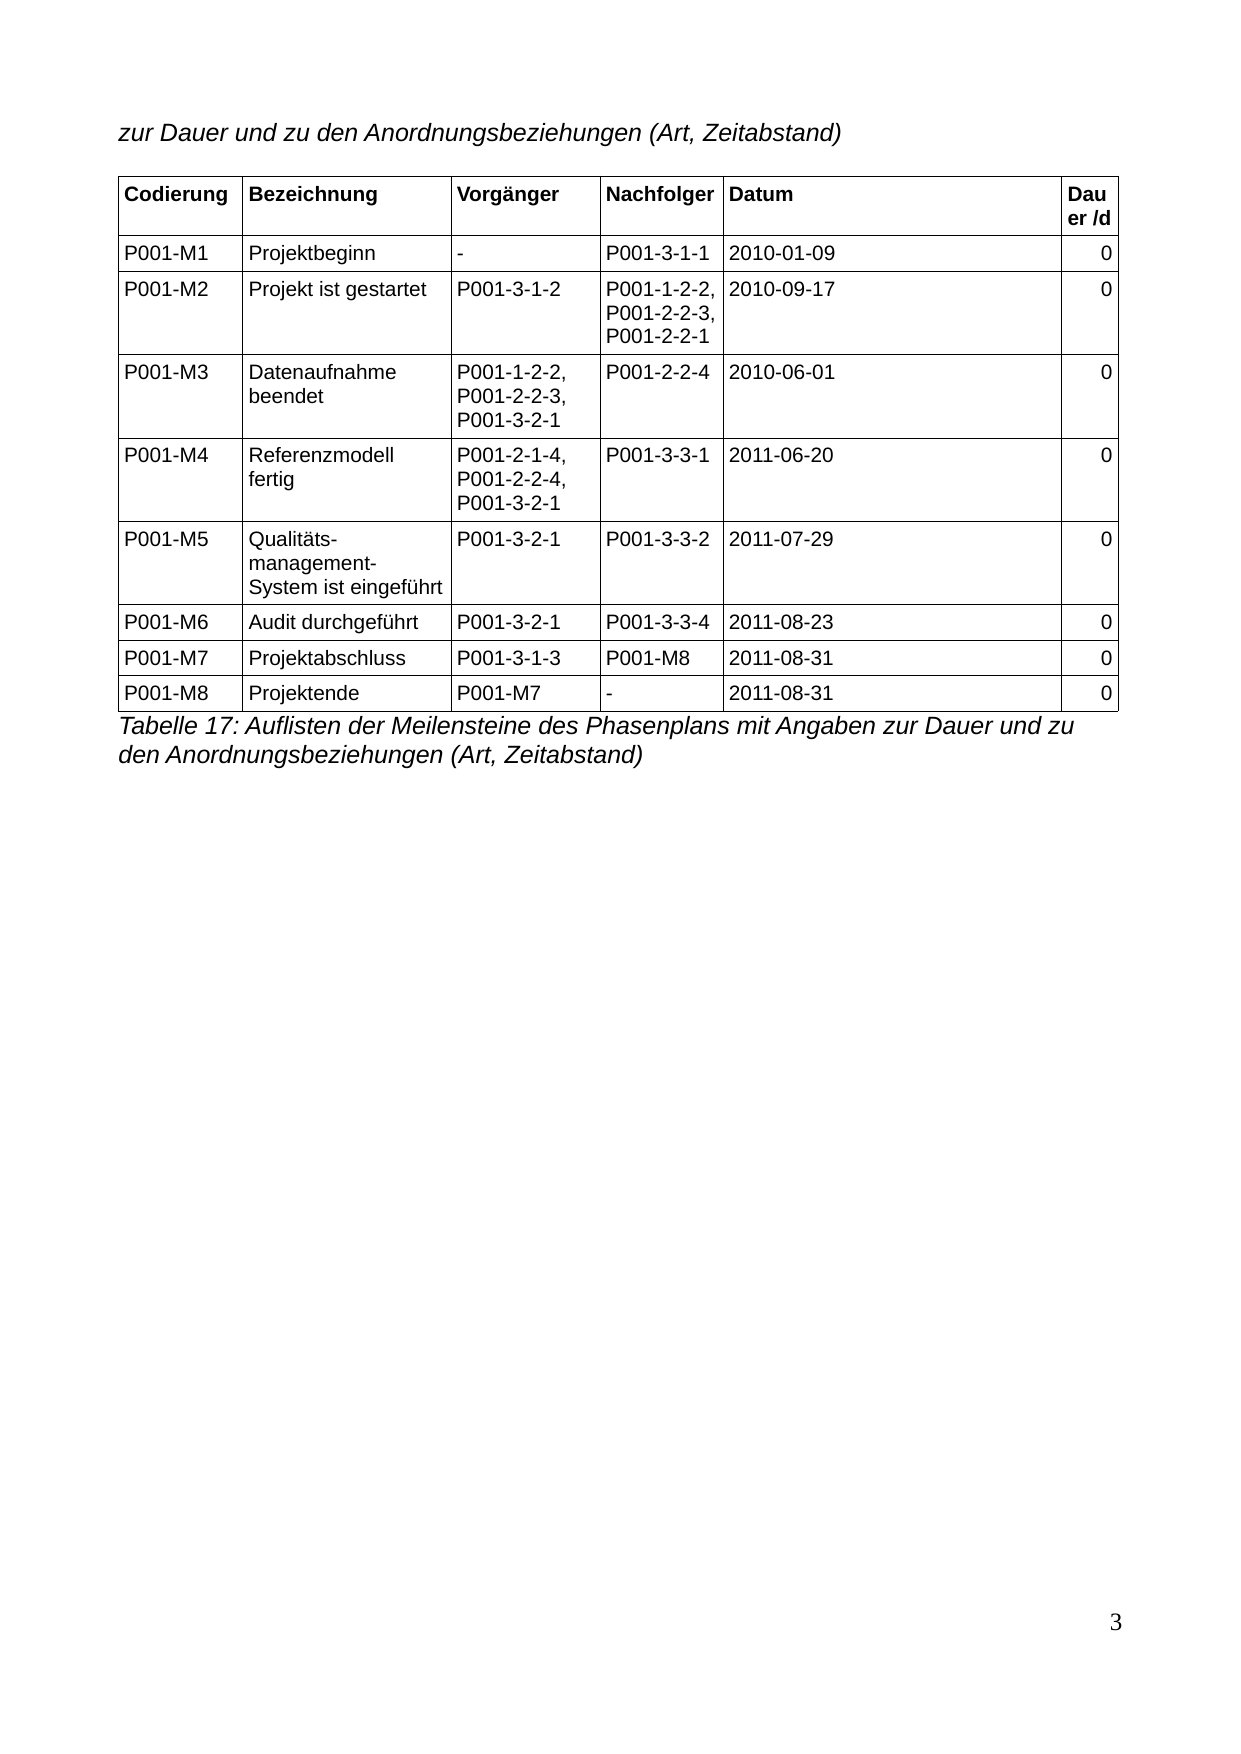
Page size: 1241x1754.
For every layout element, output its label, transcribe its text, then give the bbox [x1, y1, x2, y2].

table_cell 0 [1062, 236, 1118, 271]
table_cell - [452, 236, 600, 271]
table_cell Datenaufnahme beendet [243, 355, 451, 437]
table_cell Projekt ist gestartet [243, 272, 451, 354]
table_header Nachfolger [601, 177, 723, 235]
table_cell 2011-07-29 [724, 522, 1061, 604]
table_cell Referenzmodell fertig [243, 439, 451, 521]
table_cell 0 [1062, 439, 1118, 521]
table_cell 0 [1062, 272, 1118, 354]
table_cell 0 [1062, 641, 1118, 675]
table_cell P001-3-3-1 [601, 439, 723, 521]
table_header Dauer /d [1062, 177, 1118, 235]
text Tabelle 17: Auflisten der Meilensteine des Phasenplans mit Angaben zur Dauer und zu den Anordnungsbeziehungen (Art, Zeitabstand) [118, 711, 1122, 768]
table_cell P001-M2 [119, 272, 242, 354]
table_cell Projektende [243, 676, 451, 711]
table_cell P001-M8 [119, 676, 242, 711]
table_cell P001-M7 [119, 641, 242, 675]
table_cell - [601, 676, 723, 711]
text zur Dauer und zu den Anordnungsbeziehungen (Art, Zeitabstand) [118, 118, 1122, 147]
table_cell P001-M7 [452, 676, 600, 711]
table_cell 2010-01-09 [724, 236, 1061, 271]
table_cell P001-M1 [119, 236, 242, 271]
table_cell 0 [1062, 605, 1118, 640]
table_cell 2011-08-23 [724, 605, 1061, 640]
table_cell Projektbeginn [243, 236, 451, 271]
table_cell P001-M5 [119, 522, 242, 604]
table_cell Audit durchgeführt [243, 605, 451, 640]
table_cell P001-M4 [119, 439, 242, 521]
table_cell Qualitäts-management-System ist eingeführt [243, 522, 451, 604]
table_cell P001-3-2-1 [452, 605, 600, 640]
table_cell P001-M8 [601, 641, 723, 675]
table_header Codierung [119, 177, 242, 235]
table_cell P001-3-3-4 [601, 605, 723, 640]
table_cell 0 [1062, 676, 1118, 711]
table_cell P001-3-3-2 [601, 522, 723, 604]
table_cell 0 [1062, 355, 1118, 437]
table_cell P001-2-2-4 [601, 355, 723, 437]
table_cell P001-3-1-3 [452, 641, 600, 675]
table_cell P001-3-1-1 [601, 236, 723, 271]
table_cell 2010-09-17 [724, 272, 1061, 354]
table_cell 2010-06-01 [724, 355, 1061, 437]
table_header Bezeichnung [243, 177, 451, 235]
table_header Datum [724, 177, 1061, 235]
table_cell 0 [1062, 522, 1118, 604]
table_cell P001-3-2-1 [452, 522, 600, 604]
table_cell P001-M6 [119, 605, 242, 640]
table_cell P001-1-2-2, P001-2-2-3, P001-3-2-1 [452, 355, 600, 437]
table_cell Projektabschluss [243, 641, 451, 675]
table_cell 2011-08-31 [724, 676, 1061, 711]
table_cell 2011-08-31 [724, 641, 1061, 675]
table_cell P001-3-1-2 [452, 272, 600, 354]
table_cell P001-1-2-2, P001-2-2-3, P001-2-2-1 [601, 272, 723, 354]
table_cell P001-M3 [119, 355, 242, 437]
table_cell P001-2-1-4, P001-2-2-4, P001-3-2-1 [452, 439, 600, 521]
table_header Vorgänger [452, 177, 600, 235]
table_cell 2011-06-20 [724, 439, 1061, 521]
